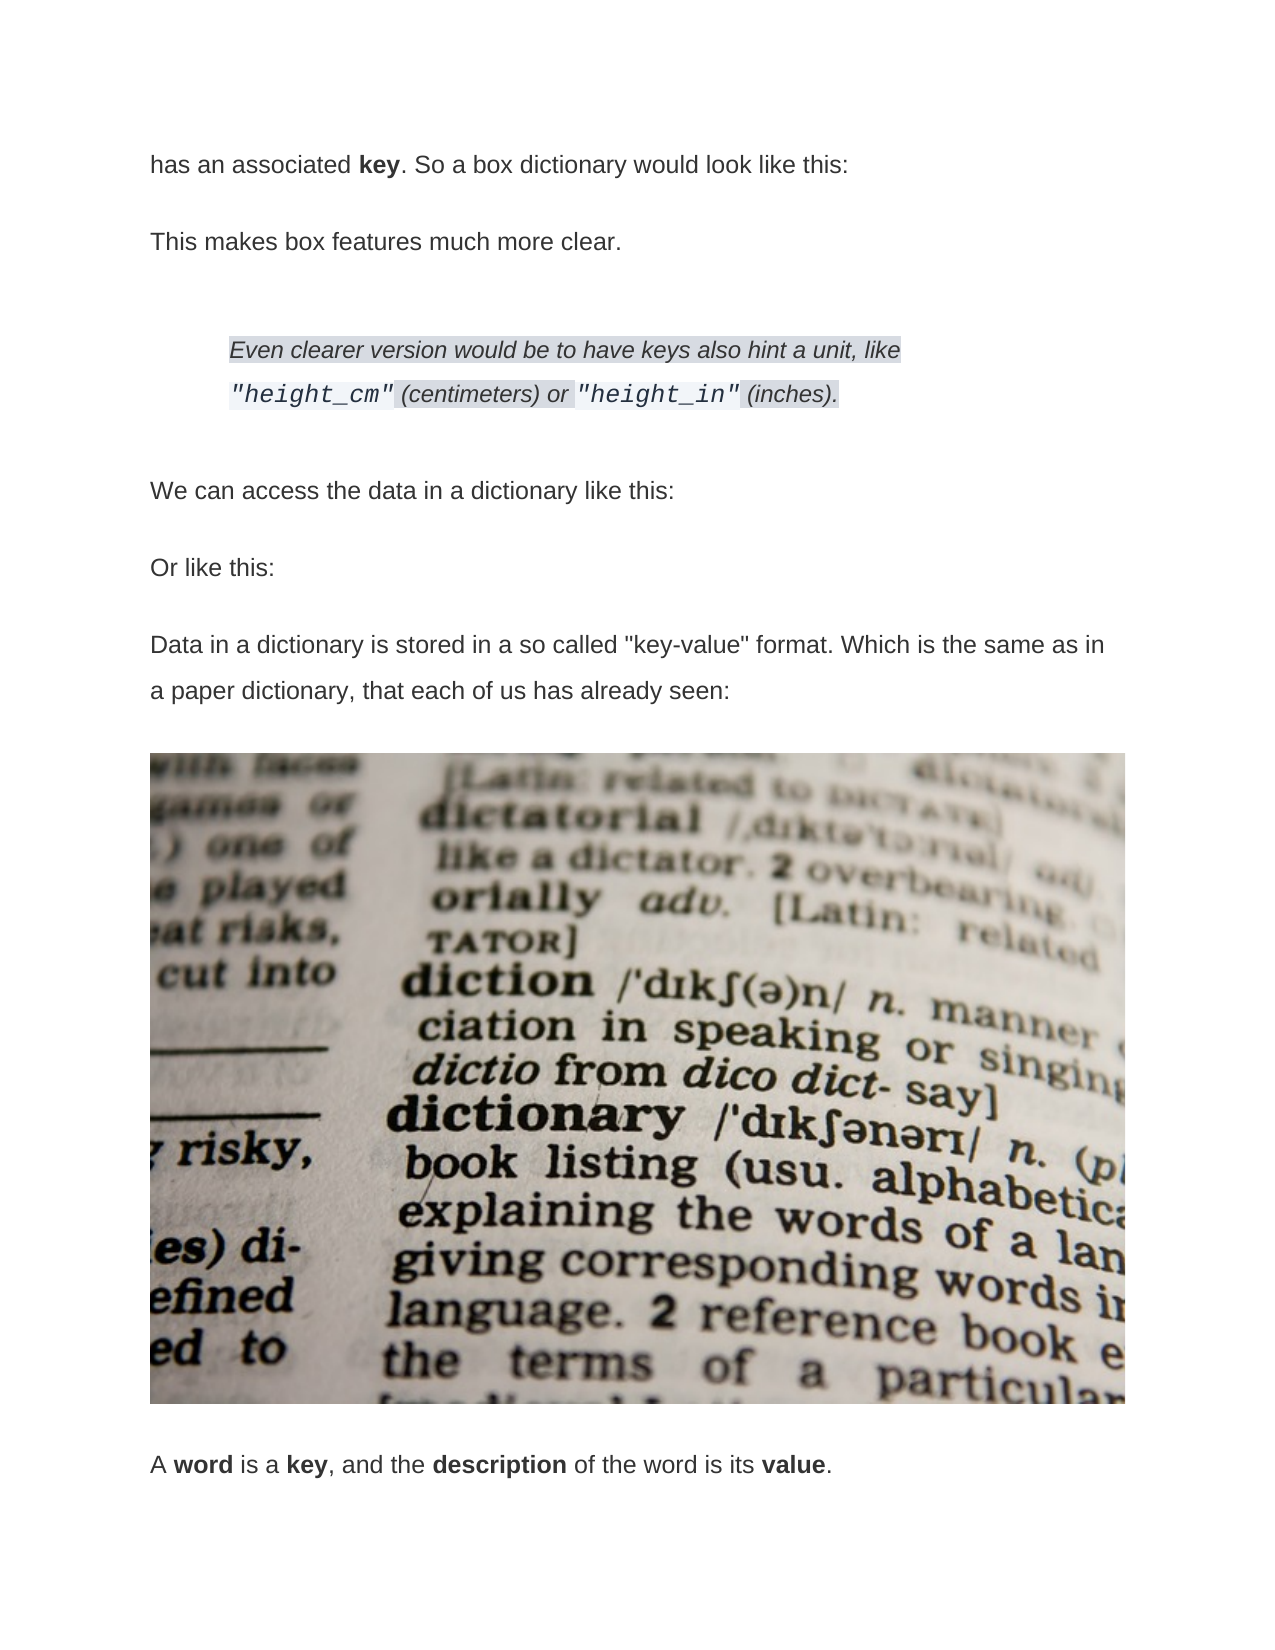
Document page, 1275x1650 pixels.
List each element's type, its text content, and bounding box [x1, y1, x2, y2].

text This makes box features much more clear. [150, 227, 1125, 256]
text Or like this: [150, 553, 1125, 582]
text Data in a dictionary is stored in a so called "key-value" format. Which is the same as in a paper dictionary, that each of us has already seen: [150, 630, 1125, 705]
text Even clearer version would be to have keys also hint a unit, like "height_cm" (centimeters) or "height_in" (inches). [229, 336, 1046, 410]
text A word is a key, and the description of the word is its value. [150, 1451, 1125, 1479]
text has an associated key. So a box dictionary would look like this: [150, 150, 1125, 179]
text We can access the data in a dictionary like this: [150, 476, 1125, 505]
picture [150, 753, 1125, 1404]
